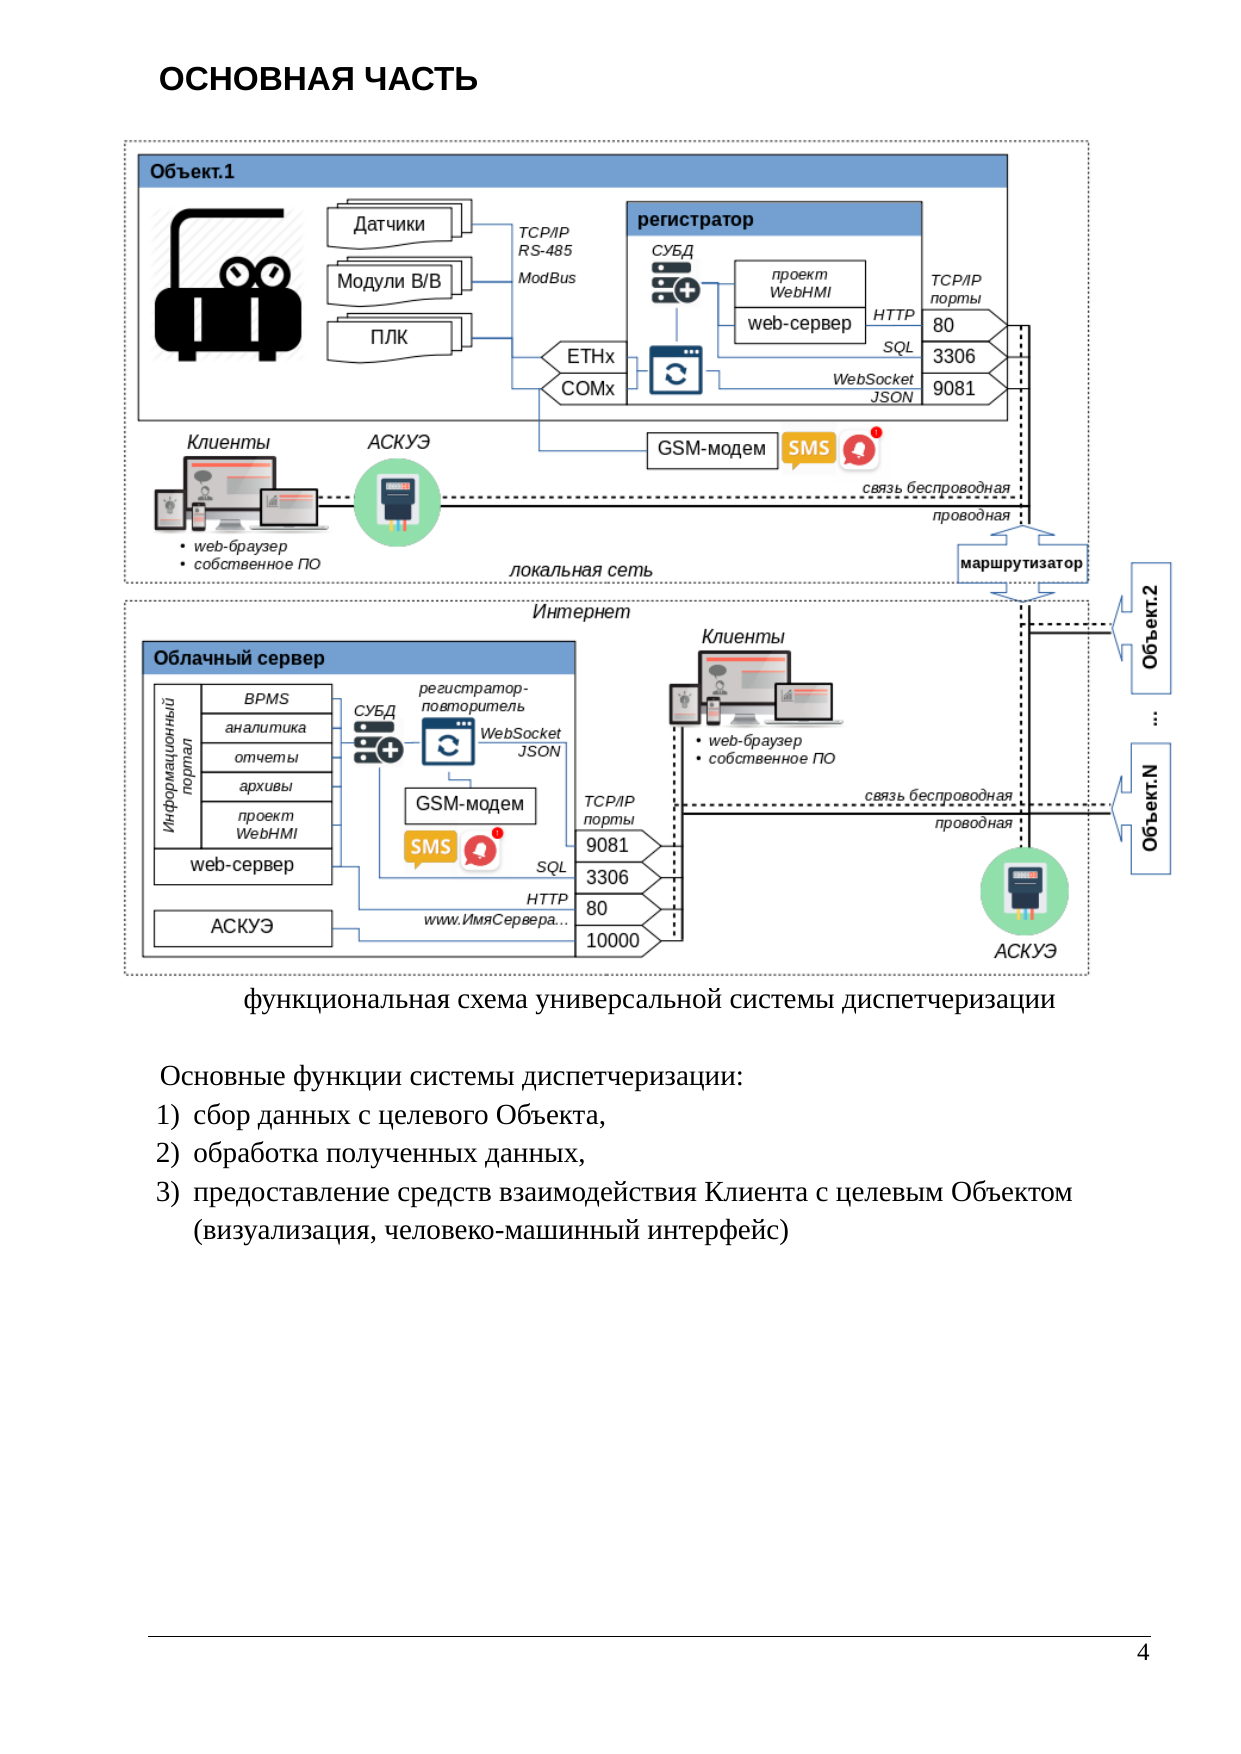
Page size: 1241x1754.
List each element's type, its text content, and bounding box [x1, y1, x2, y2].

subtitle ОСНОВНАЯ ЧАСТЬ [118, 59, 1181, 97]
text Основные функции системы диспетчеризации: [118, 1058, 1181, 1092]
list обработка полученных данных, [156, 1135, 1181, 1169]
list сбор данных с целевого Объекта, [156, 1097, 1181, 1130]
list предоставление средств взаимодействия Клиента с целевым Объектом [156, 1174, 1181, 1207]
text ффффункциональная схема универсальной системы диспетчеризации [118, 982, 1181, 1015]
picture [118, 133, 1182, 982]
list (визуализация, человеко-машинный интерфейс) [156, 1212, 1181, 1246]
